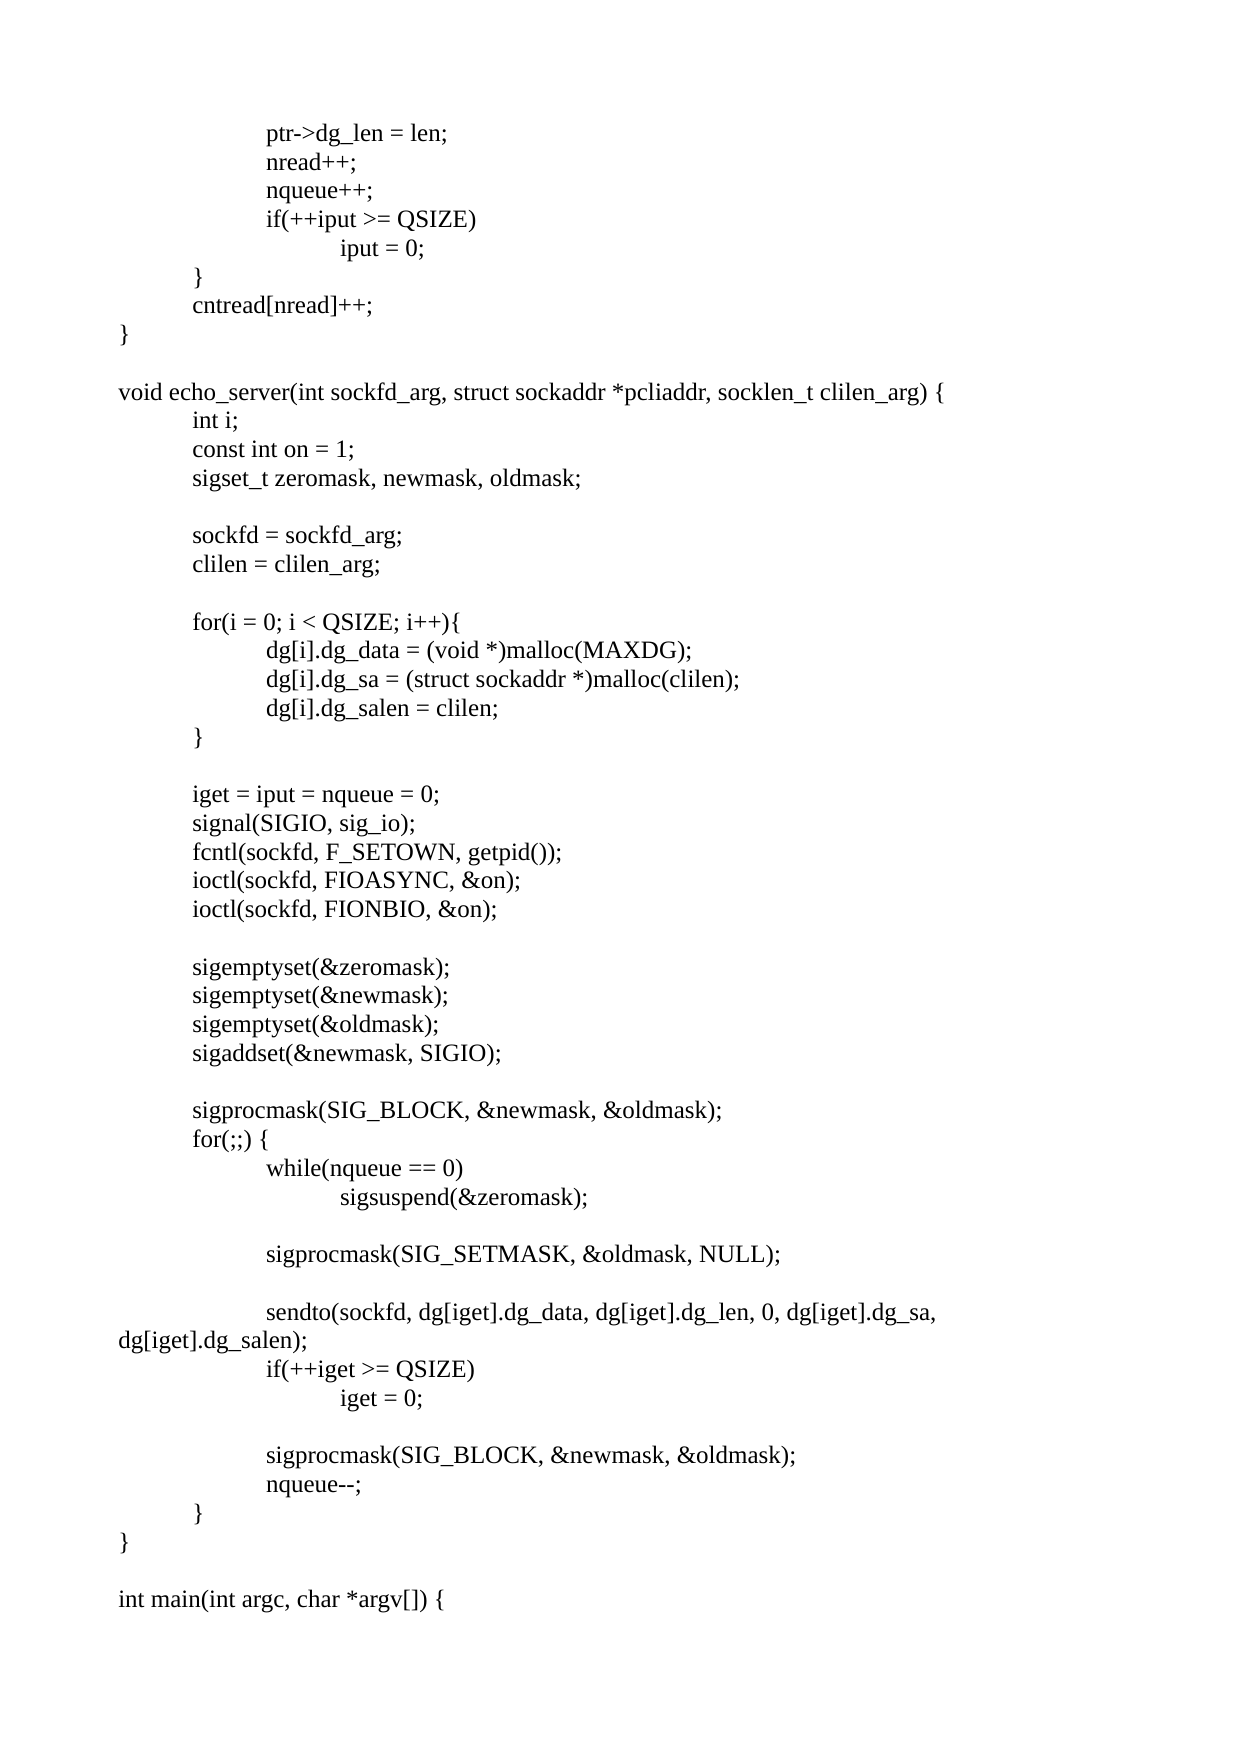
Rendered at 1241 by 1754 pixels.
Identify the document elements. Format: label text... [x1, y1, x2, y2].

text const int on = 1; [118, 434, 1122, 463]
text clilen = clilen_arg; [118, 549, 1122, 578]
text sigemptyset(&newmask); [118, 981, 1122, 1009]
text } [118, 1527, 1122, 1556]
text sockfd = sockfd_arg; [118, 521, 1122, 549]
text sigprocmask(SIG_BLOCK, &newmask, &oldmask); [118, 1441, 1122, 1469]
text for(;;) { [118, 1124, 1122, 1153]
text void echo_server(int sockfd_arg, struct sockaddr *pcliaddr, socklen_t clilen_arg) { [118, 377, 1122, 406]
text int main(int argc, char *argv[]) { [118, 1584, 1122, 1613]
text sigemptyset(&zeromask); [118, 952, 1122, 981]
text ptr->dg_len = len; [118, 118, 1122, 147]
text ioctl(sockfd, FIONBIO, &on); [118, 894, 1122, 923]
text sigprocmask(SIG_BLOCK, &newmask, &oldmask); [118, 1096, 1122, 1124]
text sendto(sockfd, dg[iget].dg_data, dg[iget].dg_len, 0, dg[iget].dg_sa, dg[iget].dg_salen); [118, 1297, 1122, 1354]
text dg[i].dg_salen = clilen; [118, 693, 1122, 722]
text if(++iget >= QSIZE) [118, 1354, 1122, 1383]
text } [118, 319, 1122, 348]
text } [118, 1498, 1122, 1527]
text dg[i].dg_data = (void *)malloc(MAXDG); [118, 636, 1122, 664]
text sigset_t zeromask, newmask, oldmask; [118, 463, 1122, 492]
text iget = iput = nqueue = 0; [118, 779, 1122, 808]
text } [118, 722, 1122, 751]
text sigemptyset(&oldmask); [118, 1009, 1122, 1038]
text fcntl(sockfd, F_SETOWN, getpid()); [118, 837, 1122, 866]
text iput = 0; [118, 233, 1122, 262]
text while(nqueue == 0) [118, 1153, 1122, 1182]
text for(i = 0; i < QSIZE; i++){ [118, 607, 1122, 636]
text ioctl(sockfd, FIOASYNC, &on); [118, 866, 1122, 894]
text int i; [118, 406, 1122, 434]
text nqueue--; [118, 1469, 1122, 1498]
text signal(SIGIO, sig_io); [118, 808, 1122, 837]
text if(++iput >= QSIZE) [118, 204, 1122, 233]
text sigsuspend(&zeromask); [118, 1182, 1122, 1211]
text nqueue++; [118, 176, 1122, 204]
text } [118, 262, 1122, 291]
text dg[i].dg_sa = (struct sockaddr *)malloc(clilen); [118, 664, 1122, 693]
text nread++; [118, 147, 1122, 176]
text sigprocmask(SIG_SETMASK, &oldmask, NULL); [118, 1239, 1122, 1268]
text cntread[nread]++; [118, 291, 1122, 319]
text sigaddset(&newmask, SIGIO); [118, 1038, 1122, 1067]
text iget = 0; [118, 1383, 1122, 1412]
